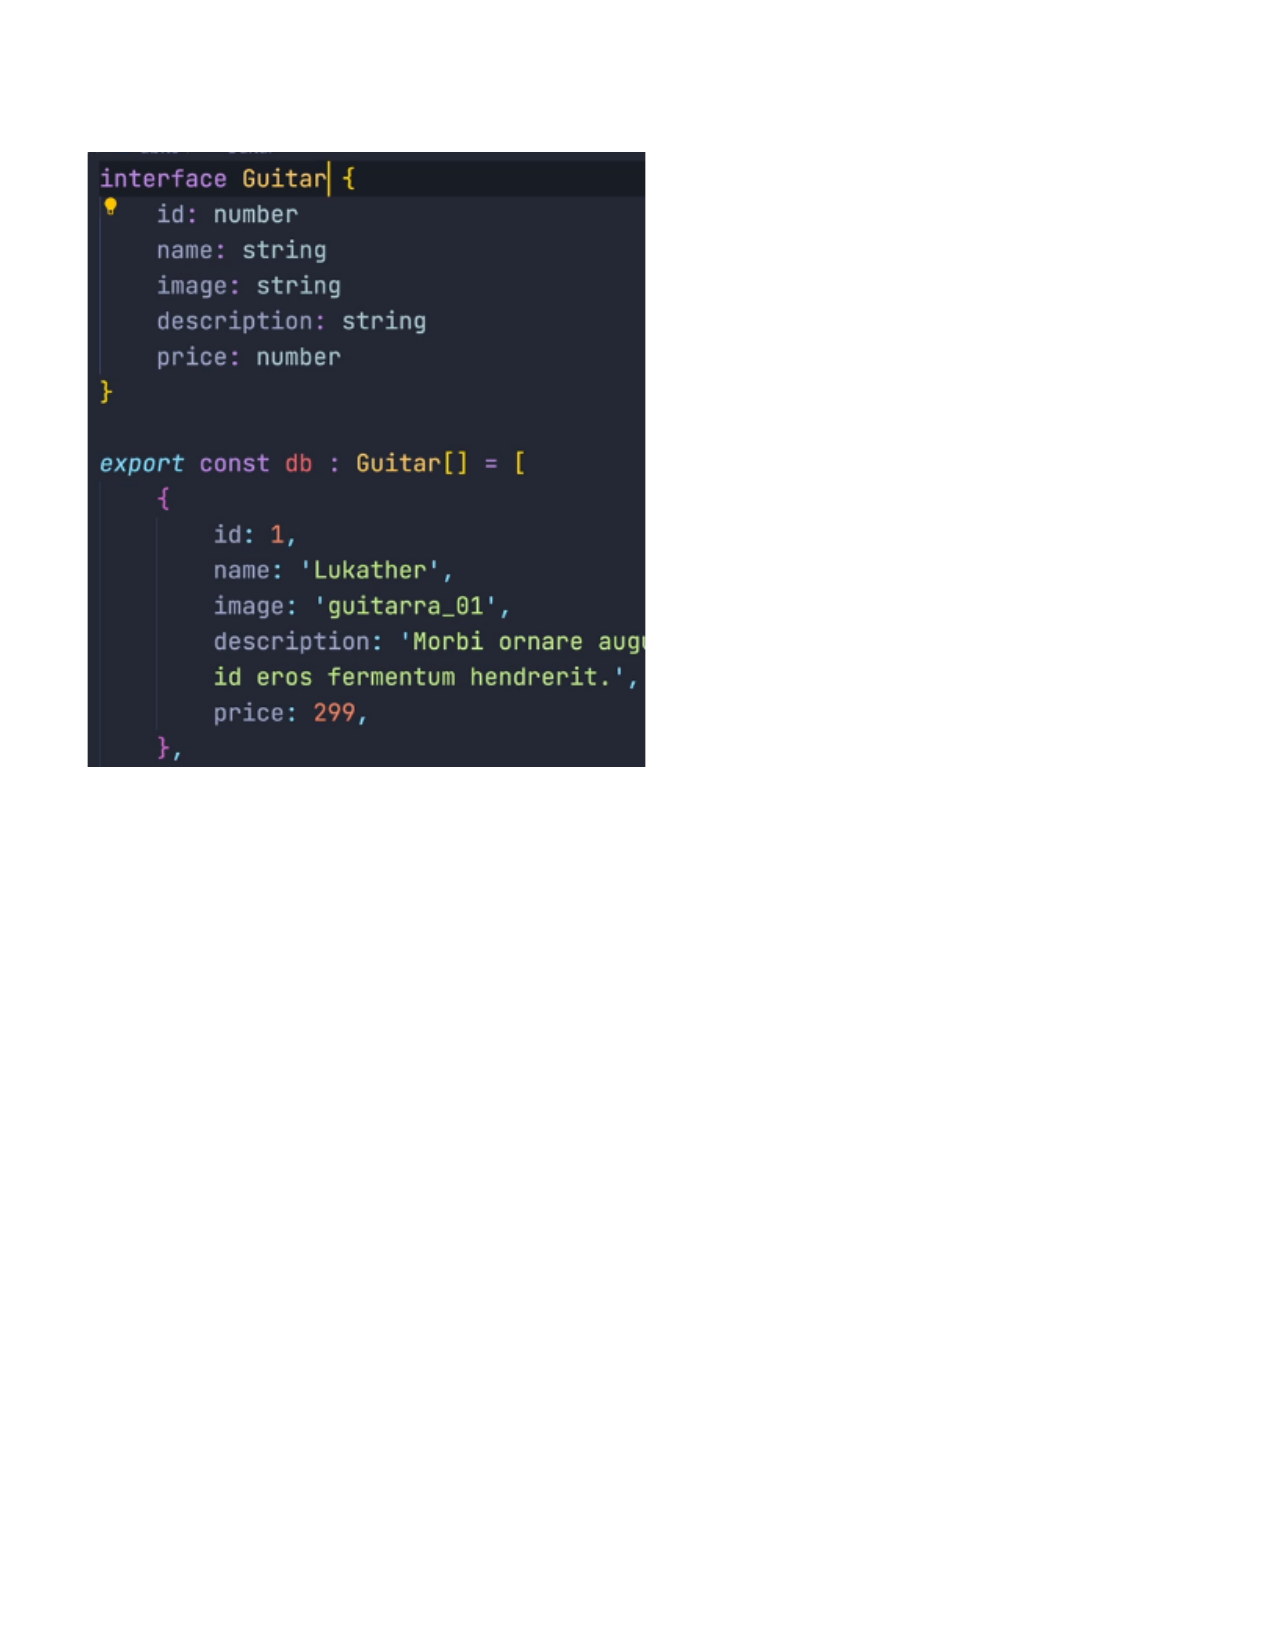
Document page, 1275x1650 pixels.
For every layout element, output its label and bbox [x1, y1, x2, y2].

picture [87, 152, 646, 767]
